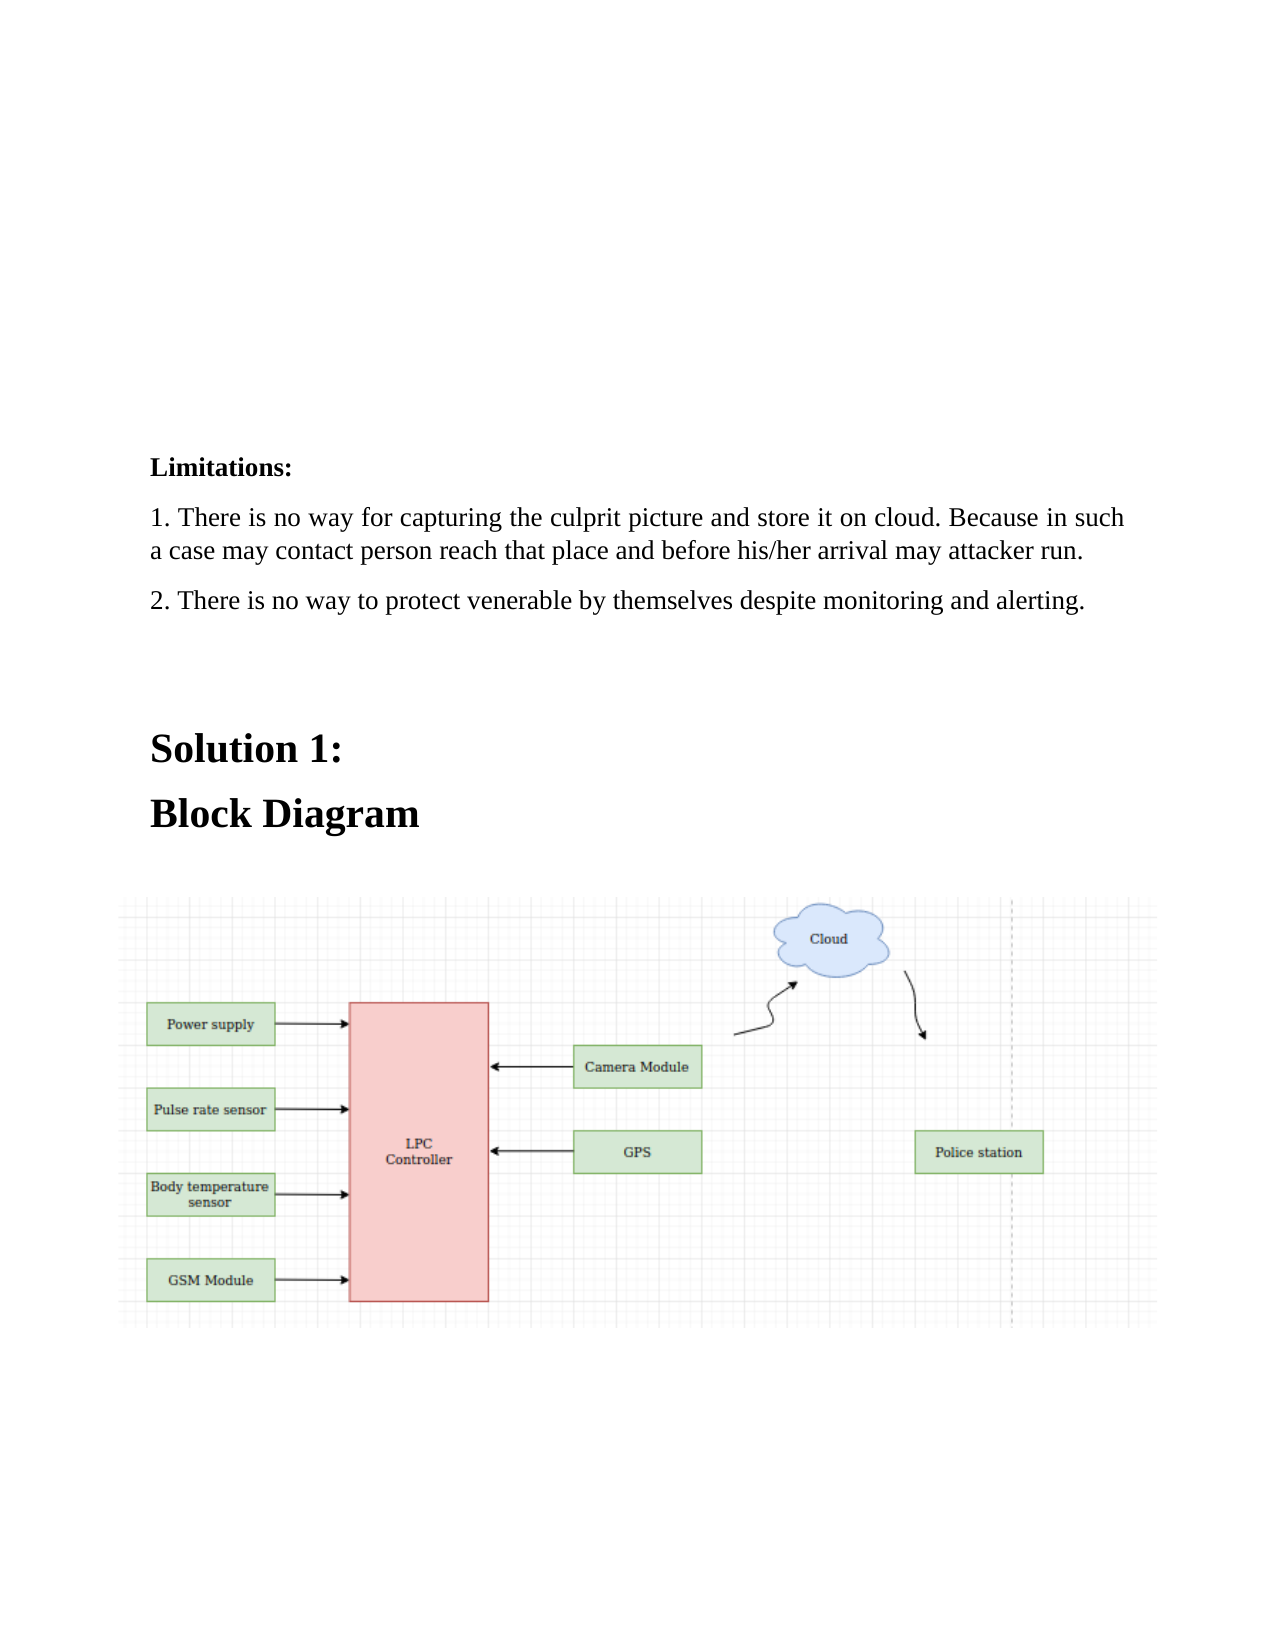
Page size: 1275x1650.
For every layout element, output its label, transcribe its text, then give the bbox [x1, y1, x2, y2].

picture [118, 897, 1158, 1328]
list Block Diagram [150, 788, 1126, 836]
text 2. There is no way to protect venerable by themselves despite monitoring and alerting. [150, 584, 1126, 615]
text 1. There is no way for capturing the culprit picture and store it on cloud. Because in such a case may contact person reach that place and before his/her arrival may attacker run. [150, 501, 1126, 565]
text Solution 1: [150, 723, 1126, 771]
text Limitations: [150, 451, 1126, 482]
